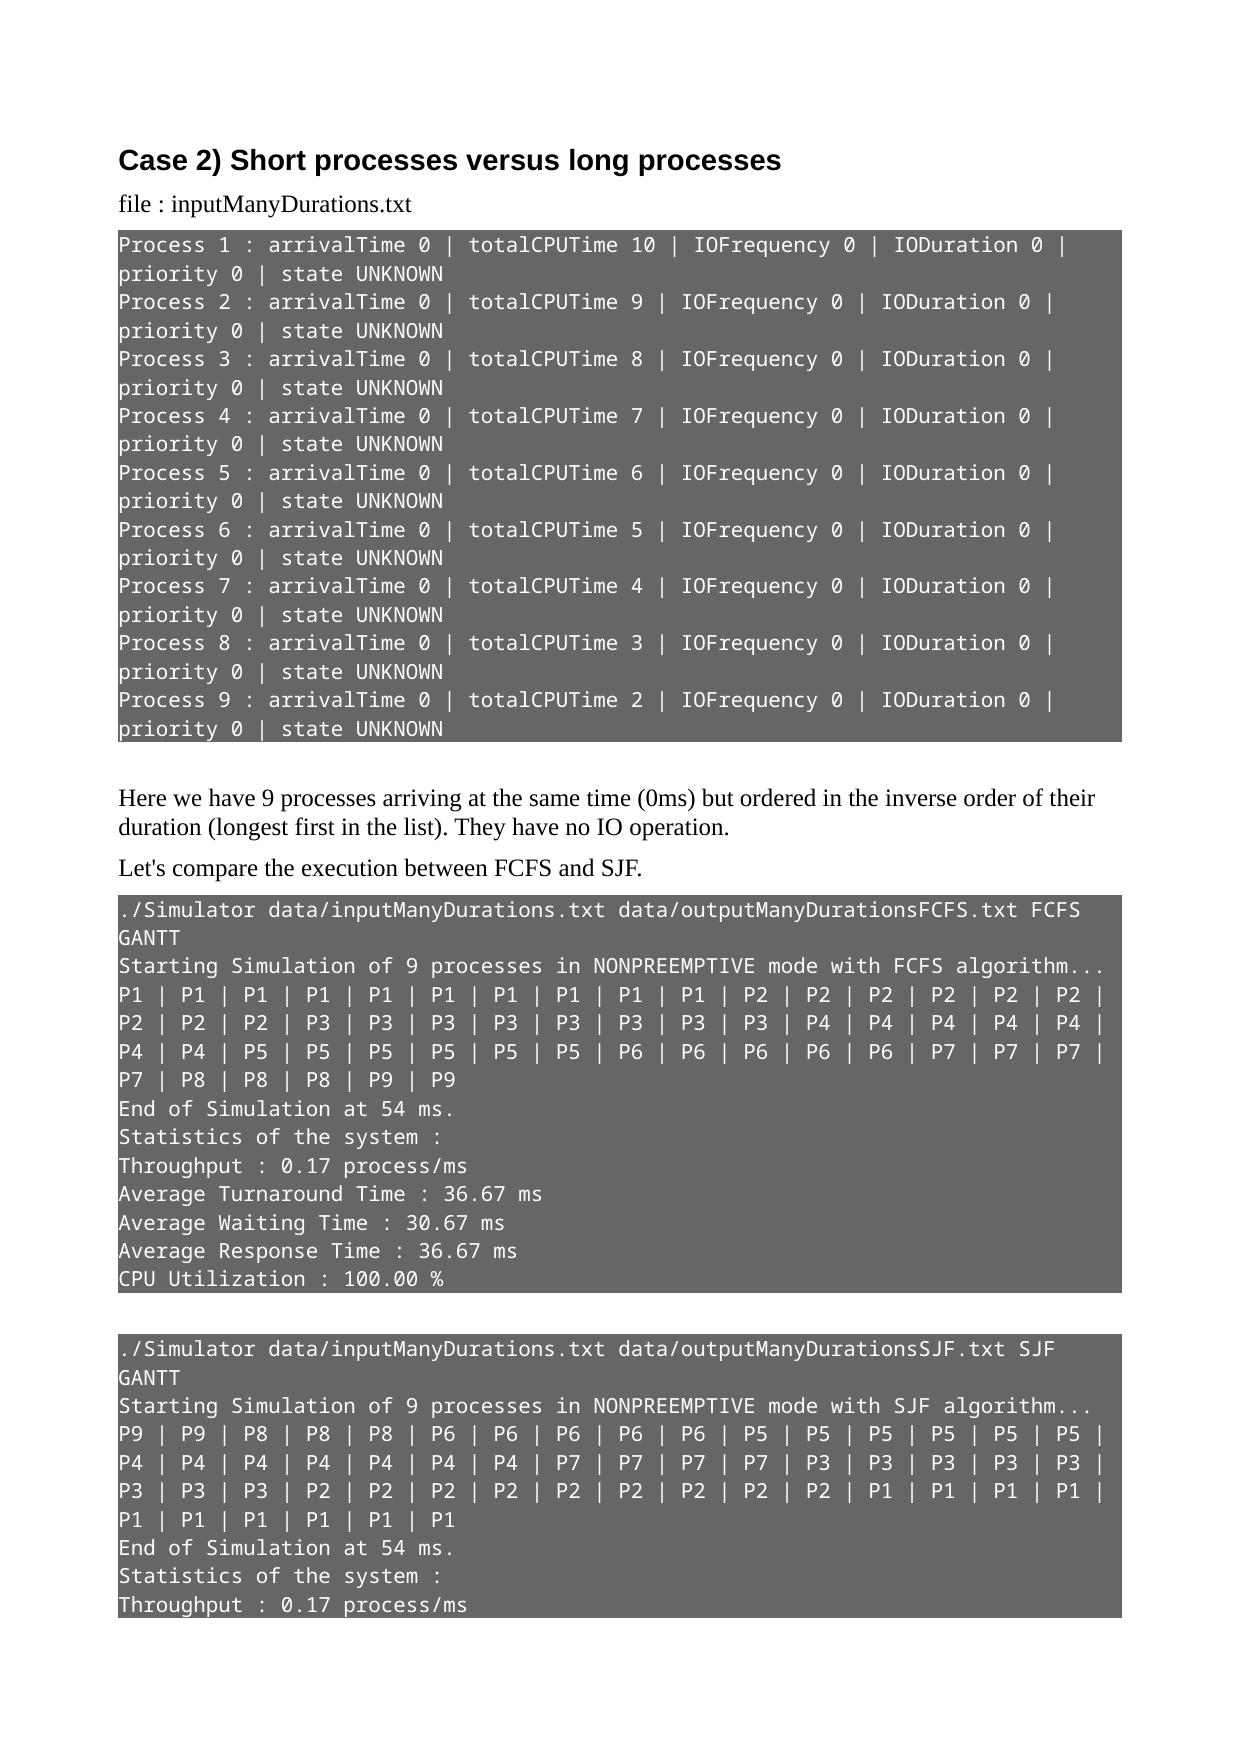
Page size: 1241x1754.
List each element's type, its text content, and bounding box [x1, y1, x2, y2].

text P9 | P9 | P8 | P8 | P8 | P6 | P6 | P6 | P6 | P6 | P5 | P5 | P5 | P5 | P5 | P5 | P4 | P4 | P4 | P4 | P4 | P4 | P4 | P7 | P7 | P7 | P7 | P3 | P3 | P3 | P3 | P3 | P3 | P3 | P3 | P2 | P2 | P2 | P2 | P2 | P2 | P2 | P2 | P2 | P1 | P1 | P1 | P1 | P1 | P1 | P1 | P1 | P1 | P1 [118, 1419, 1122, 1533]
text Let's compare the execution between FCFS and SJF. [118, 853, 1122, 882]
text Here we have 9 processes arriving at the same time (0ms) but ordered in the inverse order of their duration (longest first in the list). They have no IO operation. [118, 783, 1122, 841]
text Process 7 : arrivalTime 0 | totalCPUTime 4 | IOFrequency 0 | IODuration 0 | priority 0 | state UNKNOWN [118, 572, 1122, 628]
text Average Turnaround Time : 36.67 ms [118, 1179, 1122, 1208]
text Average Response Time : 36.67 ms [118, 1236, 1122, 1264]
text file : inputManyDurations.txt [118, 189, 1122, 218]
text Process 1 : arrivalTime 0 | totalCPUTime 10 | IOFrequency 0 | IODuration 0 | priority 0 | state UNKNOWN [118, 230, 1122, 287]
text Process 8 : arrivalTime 0 | totalCPUTime 3 | IOFrequency 0 | IODuration 0 | priority 0 | state UNKNOWN [118, 628, 1122, 685]
text Throughput : 0.17 process/ms [118, 1590, 1122, 1618]
text End of Simulation at 54 ms. [118, 1533, 1122, 1562]
text Statistics of the system : [118, 1122, 1122, 1151]
text ./Simulator data/inputManyDurations.txt data/outputManyDurationsFCFS.txt FCFS GANTT [118, 895, 1122, 952]
text Process 6 : arrivalTime 0 | totalCPUTime 5 | IOFrequency 0 | IODuration 0 | priority 0 | state UNKNOWN [118, 515, 1122, 572]
text Throughput : 0.17 process/ms [118, 1151, 1122, 1179]
text P1 | P1 | P1 | P1 | P1 | P1 | P1 | P1 | P1 | P1 | P2 | P2 | P2 | P2 | P2 | P2 | P2 | P2 | P2 | P3 | P3 | P3 | P3 | P3 | P3 | P3 | P3 | P4 | P4 | P4 | P4 | P4 | P4 | P4 | P5 | P5 | P5 | P5 | P5 | P5 | P6 | P6 | P6 | P6 | P6 | P7 | P7 | P7 | P7 | P8 | P8 | P8 | P9 | P9 [118, 980, 1122, 1094]
text Process 9 : arrivalTime 0 | totalCPUTime 2 | IOFrequency 0 | IODuration 0 | priority 0 | state UNKNOWN [118, 685, 1122, 742]
text Process 5 : arrivalTime 0 | totalCPUTime 6 | IOFrequency 0 | IODuration 0 | priority 0 | state UNKNOWN [118, 458, 1122, 515]
text Starting Simulation of 9 processes in NONPREEMPTIVE mode with FCFS algorithm... [118, 952, 1122, 980]
text Process 4 : arrivalTime 0 | totalCPUTime 7 | IOFrequency 0 | IODuration 0 | priority 0 | state UNKNOWN [118, 401, 1122, 458]
text Starting Simulation of 9 processes in NONPREEMPTIVE mode with SJF algorithm... [118, 1391, 1122, 1419]
text End of Simulation at 54 ms. [118, 1094, 1122, 1122]
text Process 2 : arrivalTime 0 | totalCPUTime 9 | IOFrequency 0 | IODuration 0 | priority 0 | state UNKNOWN [118, 287, 1122, 344]
subtitle Case 2) Short processes versus long processes [118, 143, 1122, 177]
text Statistics of the system : [118, 1562, 1122, 1590]
text ./Simulator data/inputManyDurations.txt data/outputManyDurationsSJF.txt SJF GANTT [118, 1334, 1122, 1391]
text Average Waiting Time : 30.67 ms [118, 1208, 1122, 1236]
text Process 3 : arrivalTime 0 | totalCPUTime 8 | IOFrequency 0 | IODuration 0 | priority 0 | state UNKNOWN [118, 344, 1122, 401]
text CPU Utilization : 100.00 % [118, 1264, 1122, 1293]
